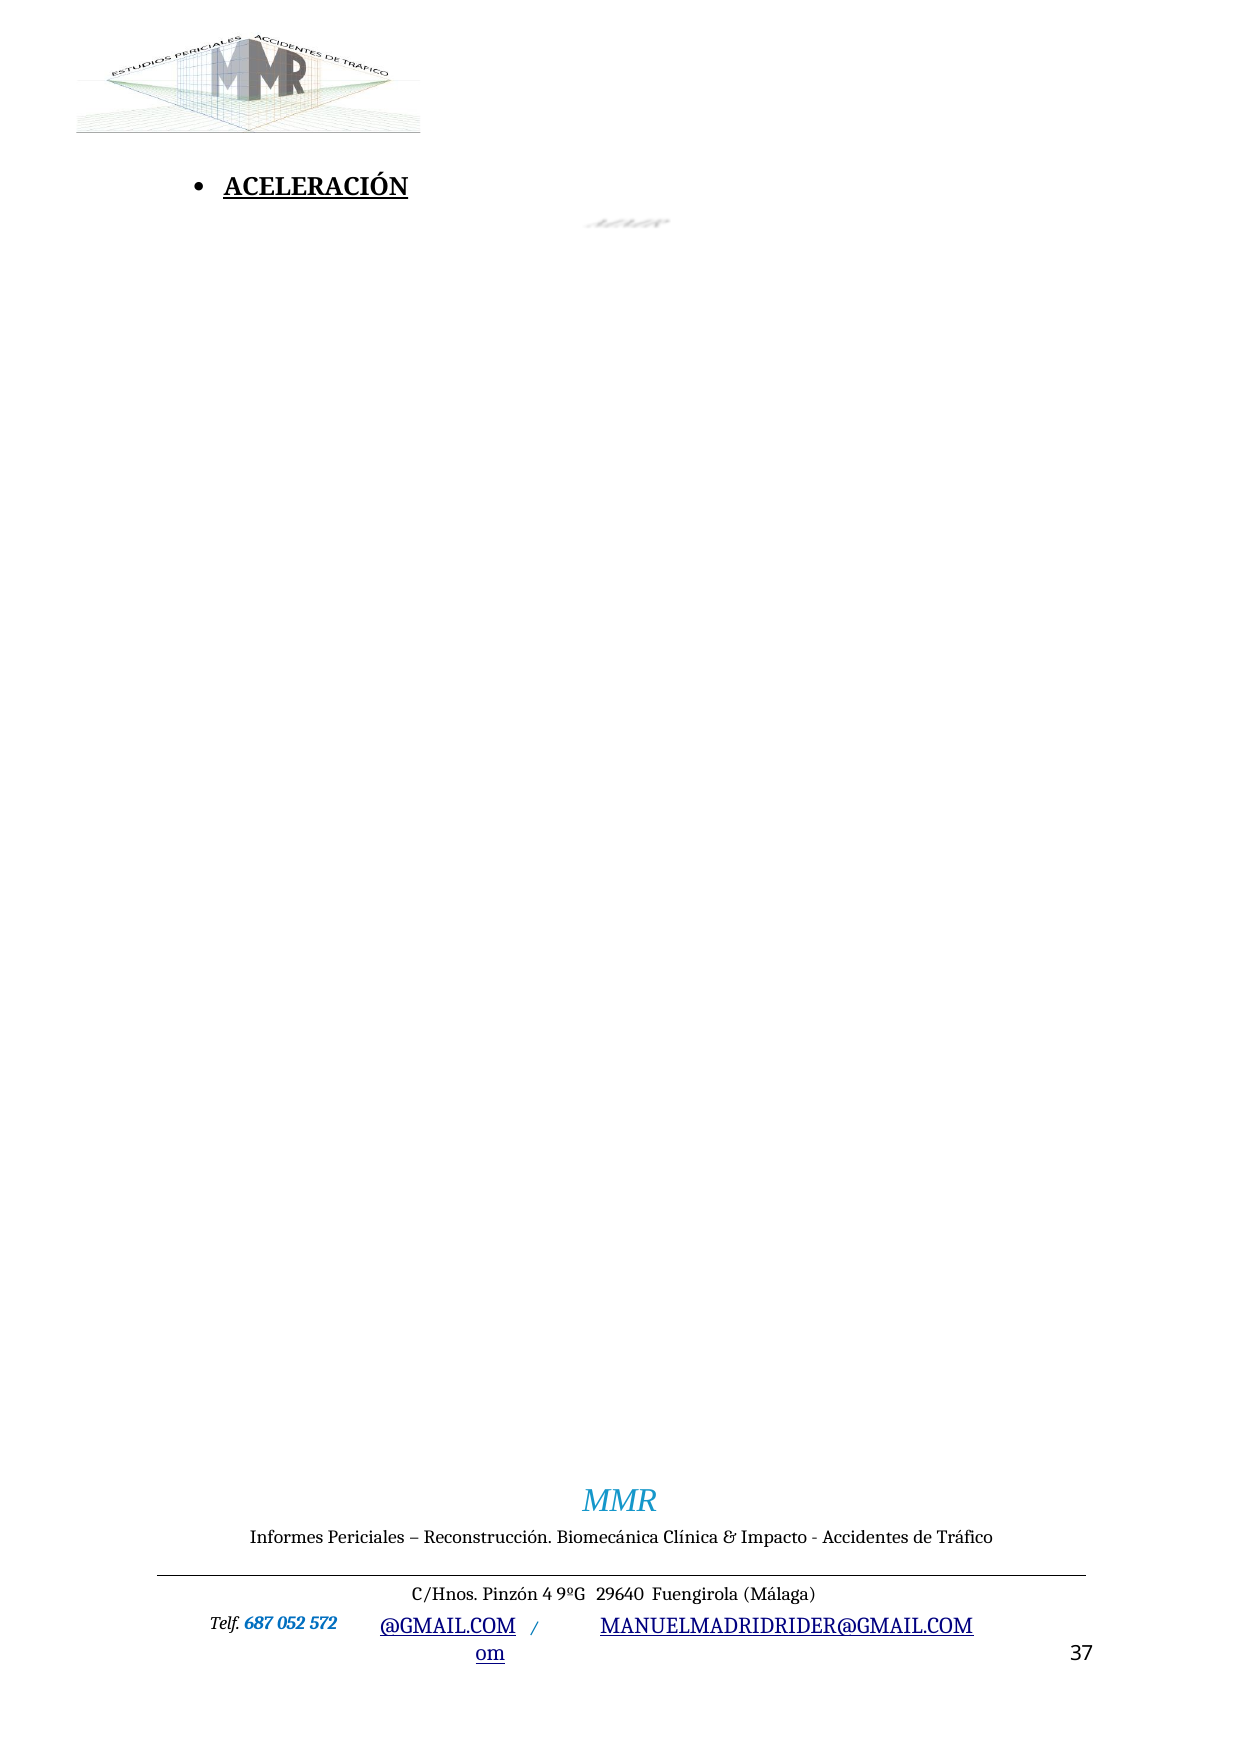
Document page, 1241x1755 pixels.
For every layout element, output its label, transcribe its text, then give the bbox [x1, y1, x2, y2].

list ACELERACIÓN [194, 169, 1152, 201]
